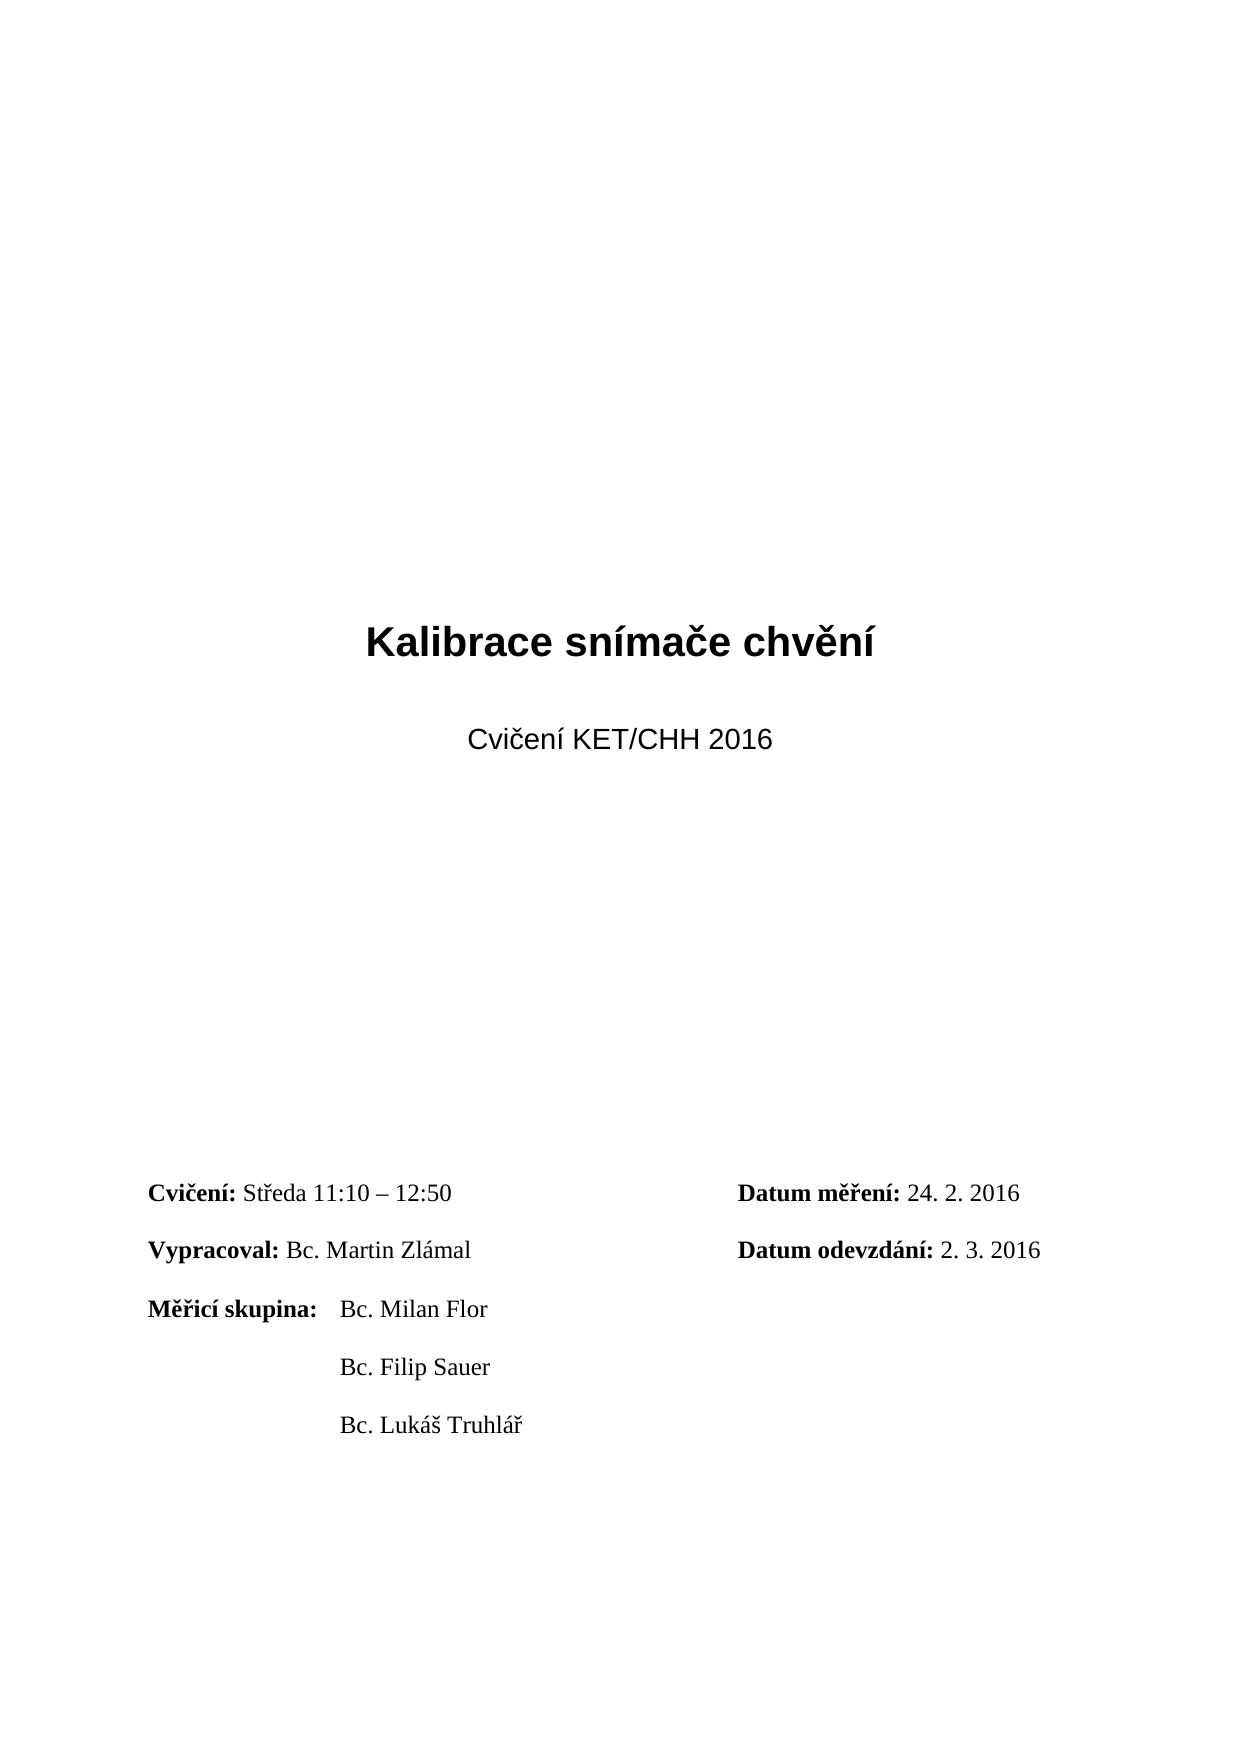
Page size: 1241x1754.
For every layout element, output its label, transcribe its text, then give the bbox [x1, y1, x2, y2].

text Cvičení KET/CHH 2016 [148, 722, 1093, 756]
text Bc. Filip Sauer [148, 1352, 1093, 1380]
text Kalibrace snímače chvění [148, 617, 1093, 665]
text Vypracoval: Bc. Martin Zlámal Datum odevzdání: 2. 3. 2016 [148, 1236, 1093, 1264]
text Měřicí skupina: Bc. Milan Flor [148, 1294, 1093, 1322]
text Cvičení: Středa 11:10 – 12:50 Datum měření: 24. 2. 2016 [148, 1178, 1093, 1206]
text Bc. Lukáš Truhlář [148, 1410, 1093, 1438]
